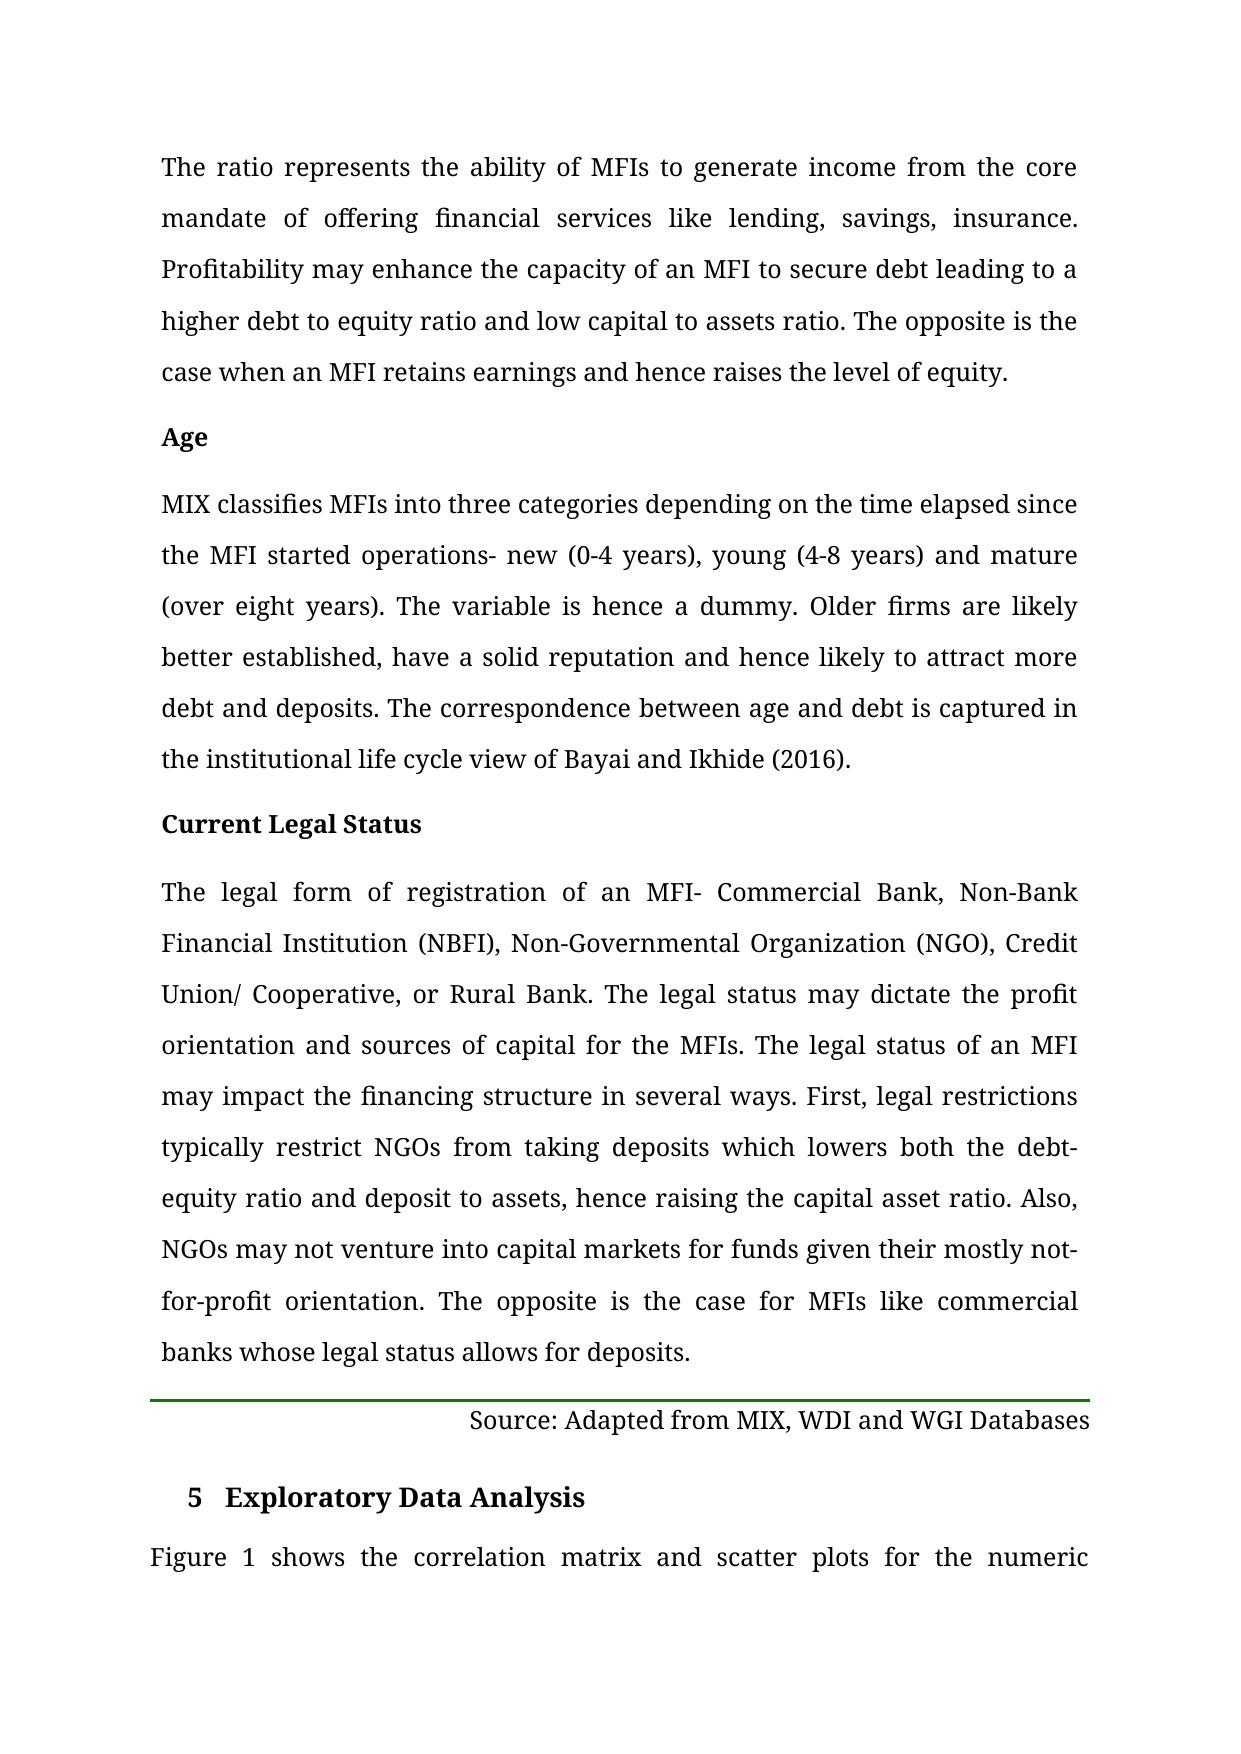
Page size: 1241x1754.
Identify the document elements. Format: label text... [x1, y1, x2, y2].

table_cell Age MIX classifies MFIs into three categories depending on the time elapsed since the MFI started operations- new (0-4 years), young (4-8 years) and mature (over eight years). The variable is hence a dummy. Older firms are likely better established, have a solid reputation and hence likely to attract more debt and deposits. The correspondence between age and debt is captured in the institutional life cycle view of Bayai and Ikhide (2016). [150, 419, 1090, 807]
subtitle Exploratory Data Analysis [187, 1478, 1090, 1515]
text Figure 1 shows the correlation matrix and scatter plots for the numeric [150, 1540, 1090, 1574]
table_cell Current Legal Status The legal form of registration of an MFI- Commercial Bank, Non-Bank Financial Institution (NBFI), Non-Governmental Organization (NGO), Credit Union/ Cooperative, or Rural Bank. The legal status may dictate the profit orientation and sources of capital for the MFIs. The legal status of an MFI may impact the financing structure in several ways. First, legal restrictions typically restrict NGOs from taking deposits which lowers both the debt-equity ratio and deposit to assets, hence raising the capital asset ratio. Also, NGOs may not venture into capital markets for funds given their mostly not-for-profit orientation. The opposite is the case for MFIs like commercial banks whose legal status allows for deposits. [150, 807, 1090, 1399]
table_cell The ratio represents the ability of MFIs to generate income from the core mandate of offering financial services like lending, savings, insurance. Profitability may enhance the capacity of an MFI to secure debt leading to a higher debt to equity ratio and low capital to assets ratio. The opposite is the case when an MFI retains earnings and hence raises the level of equity. [150, 150, 1090, 419]
text Source: Adapted from MIX, WDI and WGI Databases [150, 1402, 1090, 1436]
